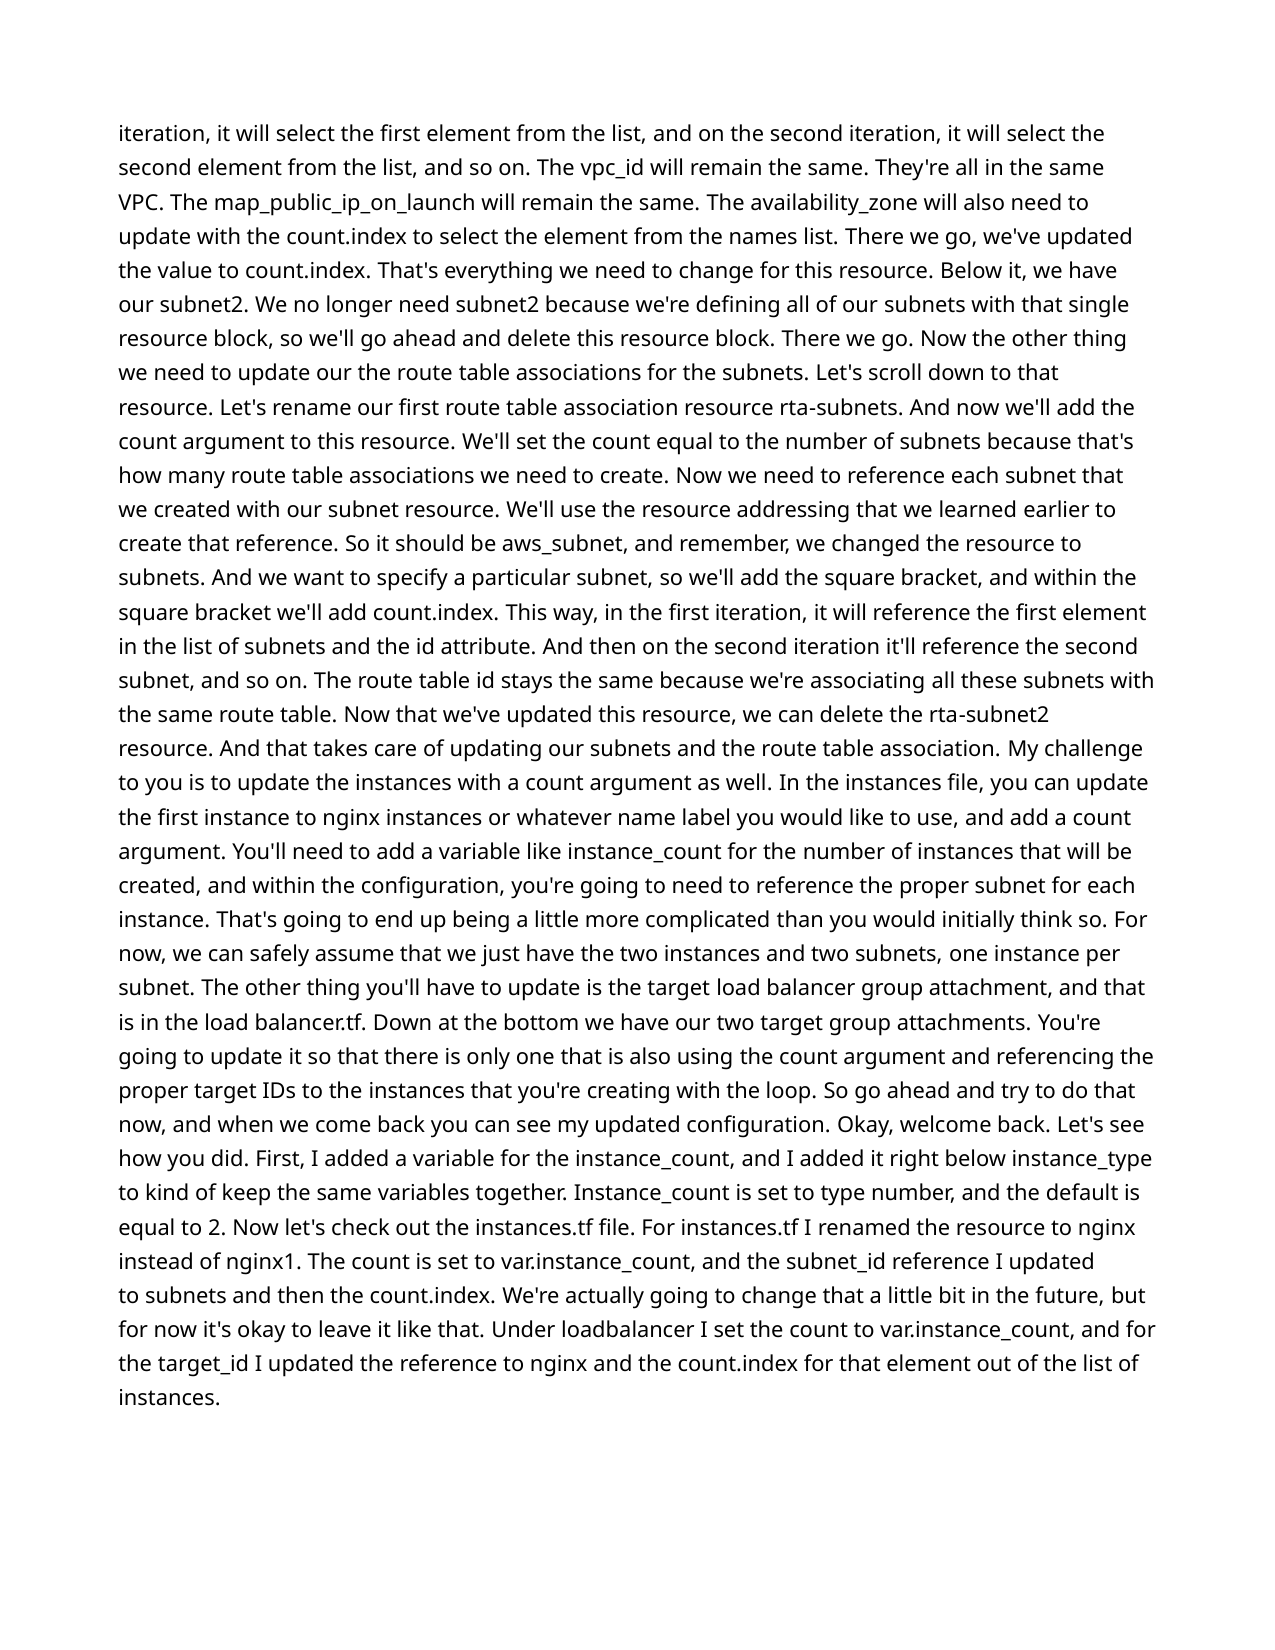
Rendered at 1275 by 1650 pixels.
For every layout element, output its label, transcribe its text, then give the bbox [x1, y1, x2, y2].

text iteration, it will select the first element from the list, and on the second iteration, it will select the second element from the list, and so on. The vpc_id will remain the same. They're all in the same VPC. The map_public_ip_on_launch will remain the same. The availability_zone will also need to update with the count.index to select the element from the names list. There we go, we've updated the value to count.index. That's everything we need to change for this resource. Below it, we have our subnet2. We no longer need subnet2 because we're defining all of our subnets with that single resource block, so we'll go ahead and delete this resource block. There we go. Now the other thing we need to update our the route table associations for the subnets. Let's scroll down to that resource. Let's rename our first route table association resource rta‑subnets. And now we'll add the count argument to this resource. We'll set the count equal to the number of subnets because that's how many route table associations we need to create. Now we need to reference each subnet that we created with our subnet resource. We'll use the resource addressing that we learned earlier to create that reference. So it should be aws_subnet, and remember, we changed the resource to subnets. And we want to specify a particular subnet, so we'll add the square bracket, and within the square bracket we'll add count.index. This way, in the first iteration, it will reference the first element in the list of subnets and the id attribute. And then on the second iteration it'll reference the second subnet, and so on. The route table id stays the same because we're associating all these subnets with the same route table. Now that we've updated this resource, we can delete the rta‑subnet2 resource. And that takes care of updating our subnets and the route table association. My challenge to you is to update the instances with a count argument as well. In the instances file, you can update the first instance to nginx instances or whatever name label you would like to use, and add a count argument. You'll need to add a variable like instance_count for the number of instances that will be created, and within the configuration, you're going to need to reference the proper subnet for each instance. That's going to end up being a little more complicated than you would initially think so. For now, we can safely assume that we just have the two instances and two subnets, one instance per subnet. The other thing you'll have to update is the target load balancer group attachment, and that is in the load balancer.tf. Down at the bottom we have our two target group attachments. You're going to update it so that there is only one that is also using the count argument and referencing the proper target IDs to the instances that you're creating with the loop. So go ahead and try to do that now, and when we come back you can see my updated configuration. Okay, welcome back. Let's see how you did. First, I added a variable for the instance_count, and I added it right below instance_type to kind of keep the same variables together. Instance_count is set to type number, and the default is equal to 2. Now let's check out the instances.tf file. For instances.tf I renamed the resource to nginx instead of nginx1. The count is set to var.instance_count, and the subnet_id reference I updated to subnets and then the count.index. We're actually going to change that a little bit in the future, but for now it's okay to leave it like that. Under loadbalancer I set the count to var.instance_count, and for the target_id I updated the reference to nginx and the count.index for that element out of the list of instances. [118, 118, 1157, 1412]
